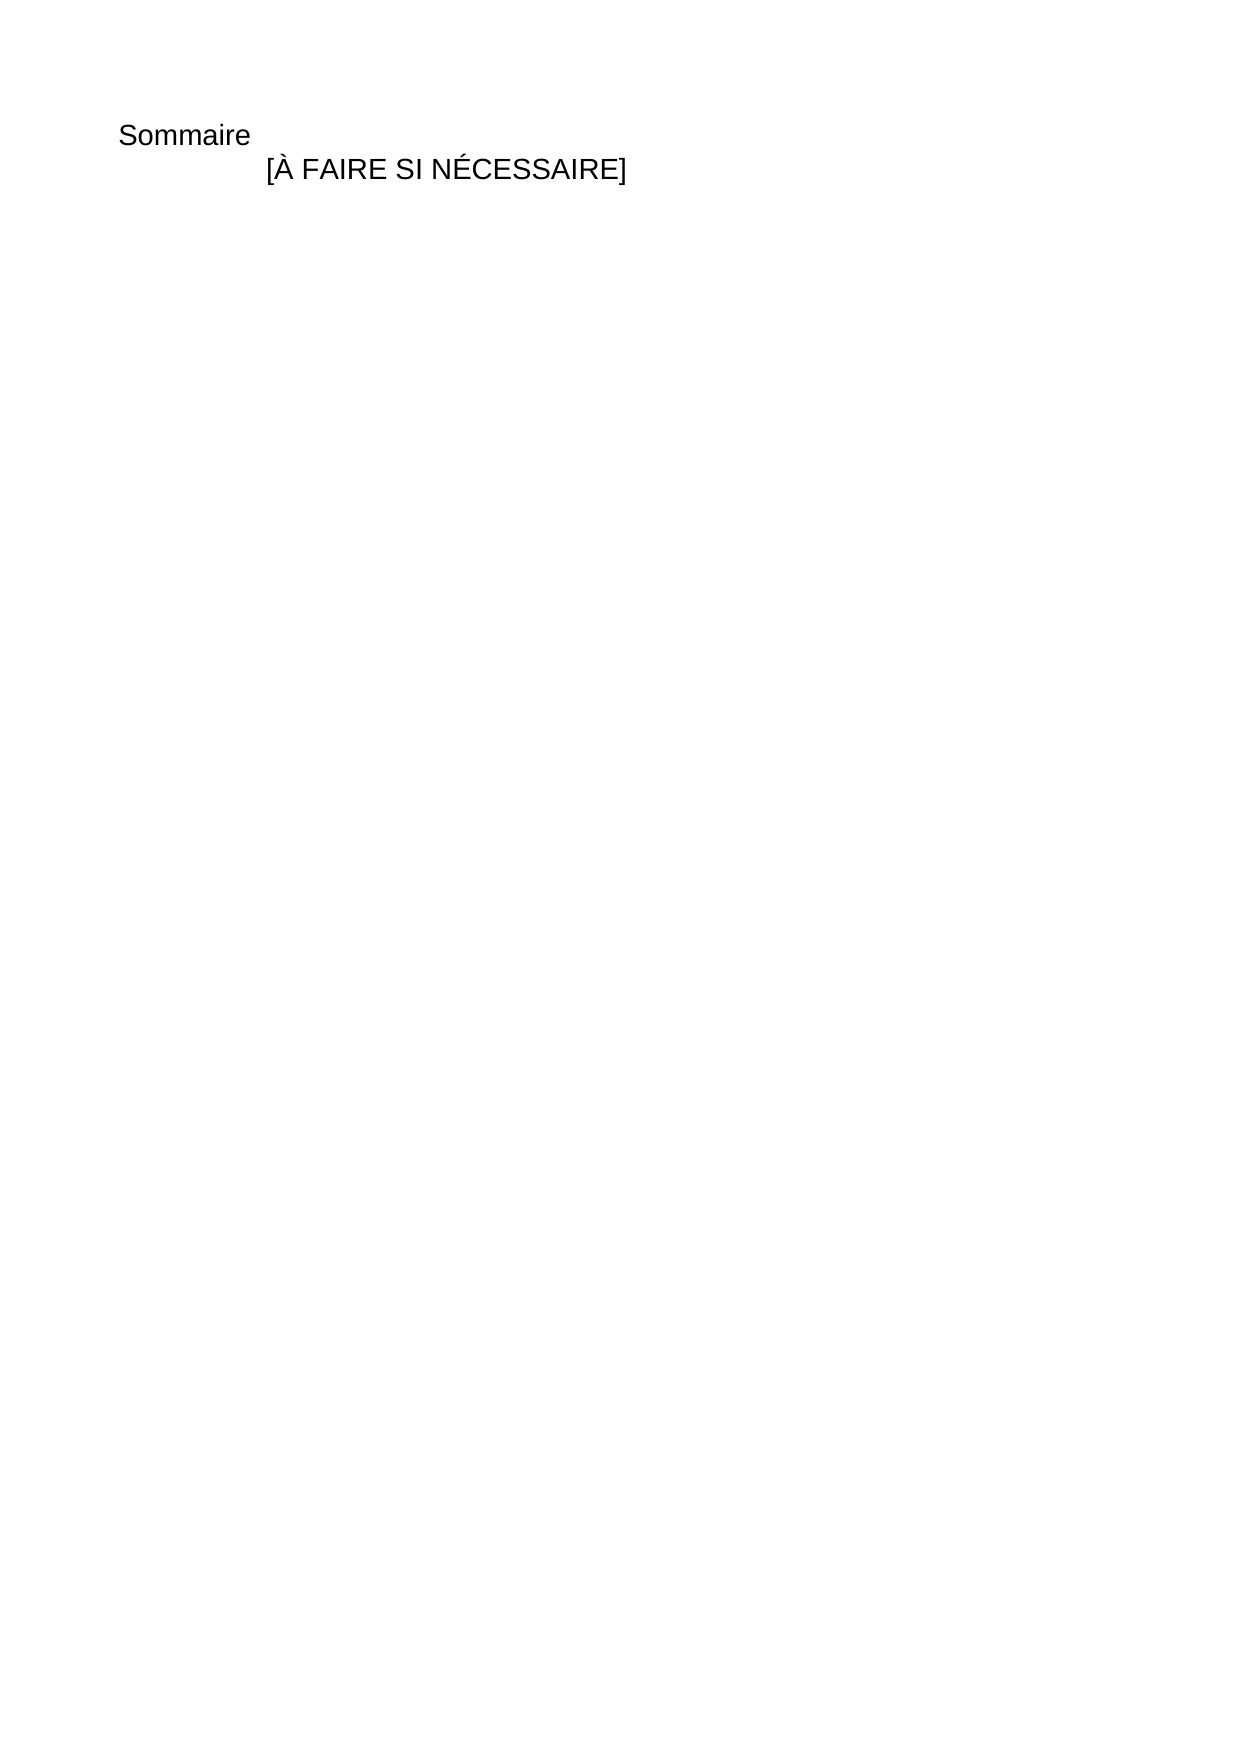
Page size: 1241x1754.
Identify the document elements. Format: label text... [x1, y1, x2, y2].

text [À FAIRE SI NÉCESSAIRE] [118, 152, 1122, 185]
text Sommaire [118, 118, 1122, 152]
